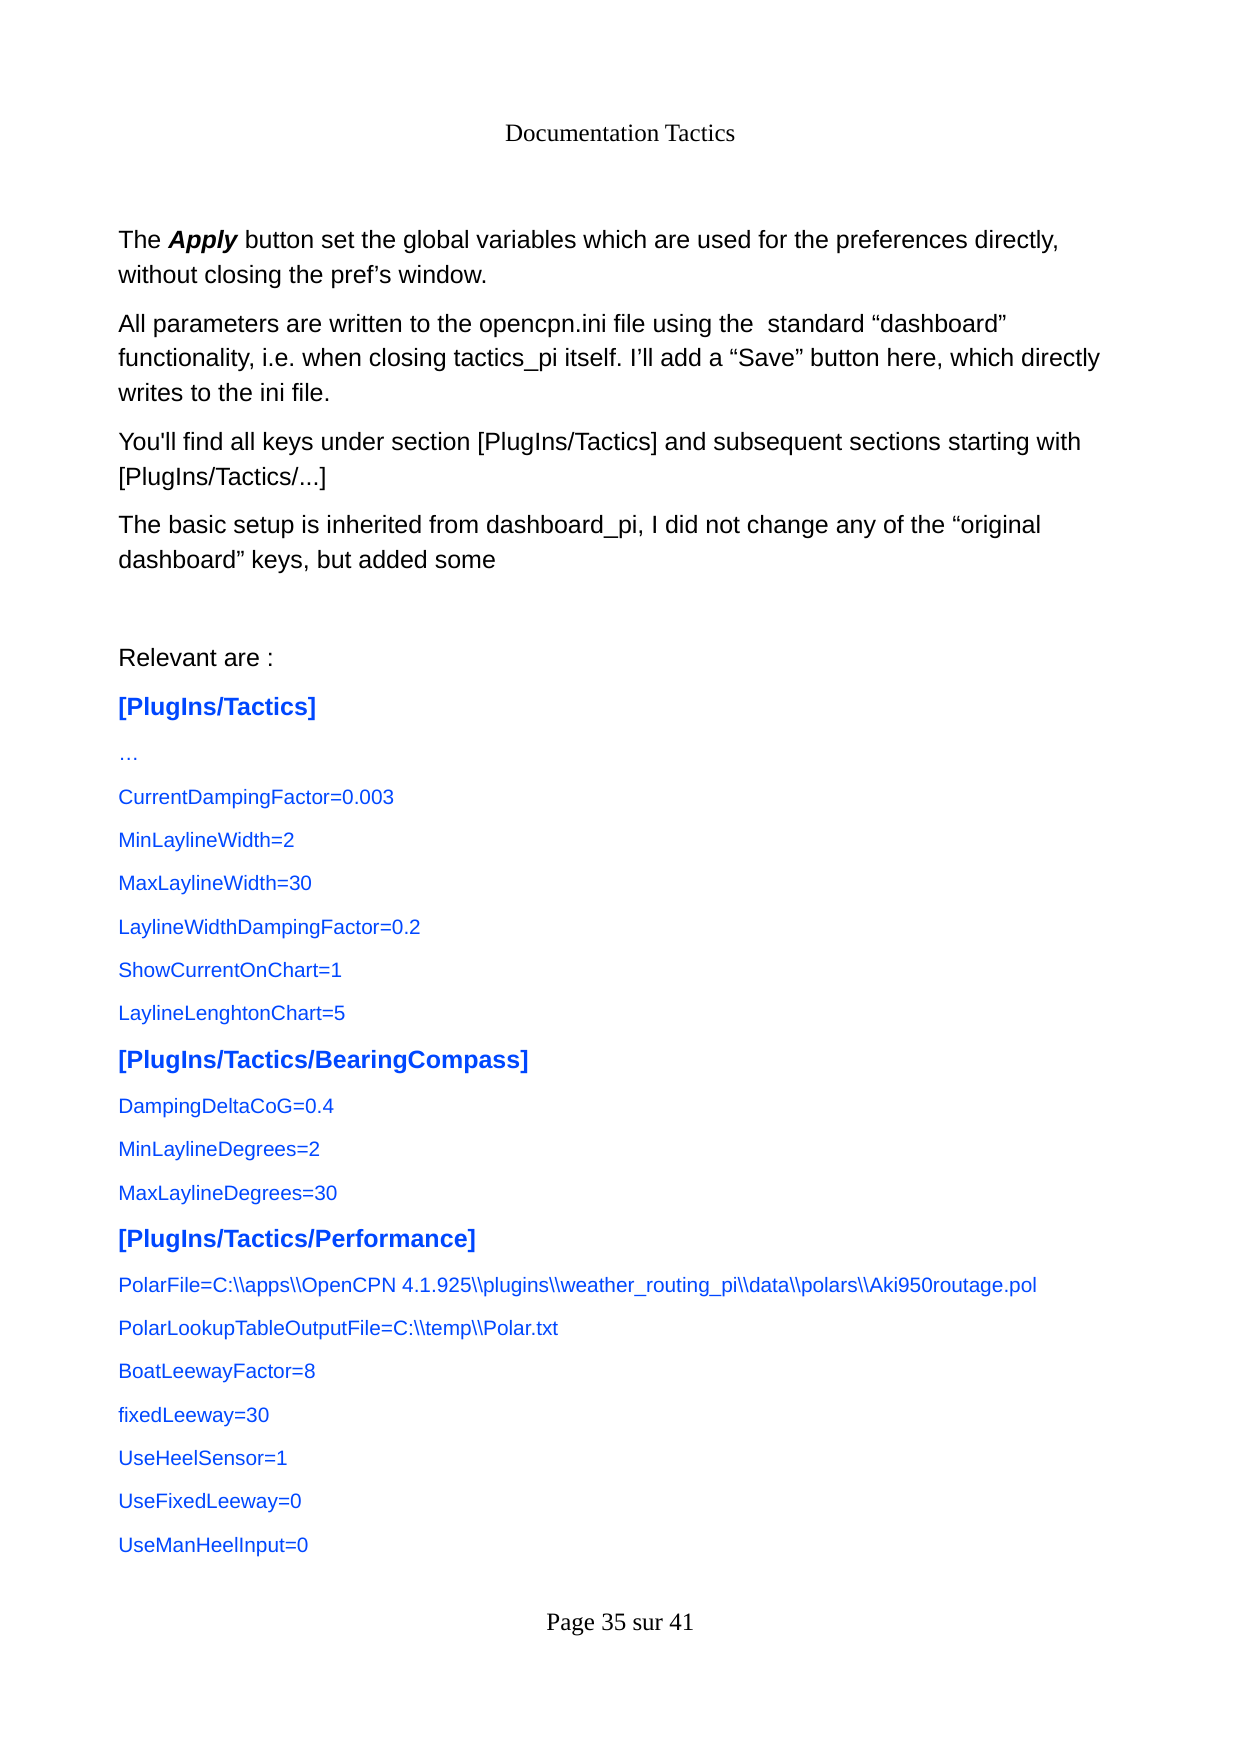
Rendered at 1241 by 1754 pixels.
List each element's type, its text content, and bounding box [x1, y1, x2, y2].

text MaxLaylineWidth=30 [118, 871, 1122, 895]
text ShowCurrentOnChart=1 [118, 958, 1122, 982]
text [PlugIns/Tactics/BearingCompass] [118, 1044, 1122, 1073]
text [PlugIns/Tactics/Performance] [118, 1224, 1122, 1252]
text UseManHeelInput=0 [118, 1533, 1122, 1557]
text LaylineWidthDampingFactor=0.2 [118, 914, 1122, 938]
text PolarLookupTableOutputFile=C:\\temp\\Polar.txt [118, 1316, 1122, 1340]
text CurrentDampingFactor=0.003 [118, 784, 1122, 808]
text DampingDeltaCoG=0.4 [118, 1094, 1122, 1118]
text The Apply button set the global variables which are used for the preferences directly, without closing the pref’s window. [118, 225, 1122, 289]
text LaylineLenghtonChart=5 [118, 1001, 1122, 1025]
text [PlugIns/Tactics] [118, 692, 1122, 721]
text UseFixedLeeway=0 [118, 1489, 1122, 1513]
text UseHeelSensor=1 [118, 1446, 1122, 1470]
text fixedLeeway=30 [118, 1403, 1122, 1427]
text … [118, 741, 1122, 765]
text Relevant are : [118, 643, 1122, 672]
text MinLaylineDegrees=2 [118, 1137, 1122, 1161]
text MaxLaylineDegrees=30 [118, 1180, 1122, 1204]
text The basic setup is inherited from dashboard_pi, I did not change any of the “original dashboard” keys, but added some [118, 511, 1122, 574]
text MinLaylineWidth=2 [118, 828, 1122, 852]
text All parameters are written to the opencpn.ini file using the standard “dashboard” functionality, i.e. when closing tactics_pi itself. I’ll add a “Save” button here, which directly writes to the ini file. [118, 309, 1122, 407]
text PolarFile=C:\\apps\\OpenCPN 4.1.925\\plugins\\weather_routing_pi\\data\\polars\\Aki950routage.pol [118, 1273, 1122, 1297]
text BoatLeewayFactor=8 [118, 1359, 1122, 1383]
text You'll find all keys under section [PlugIns/Tactics] and subsequent sections starting with [PlugIns/Tactics/...] [118, 427, 1122, 490]
